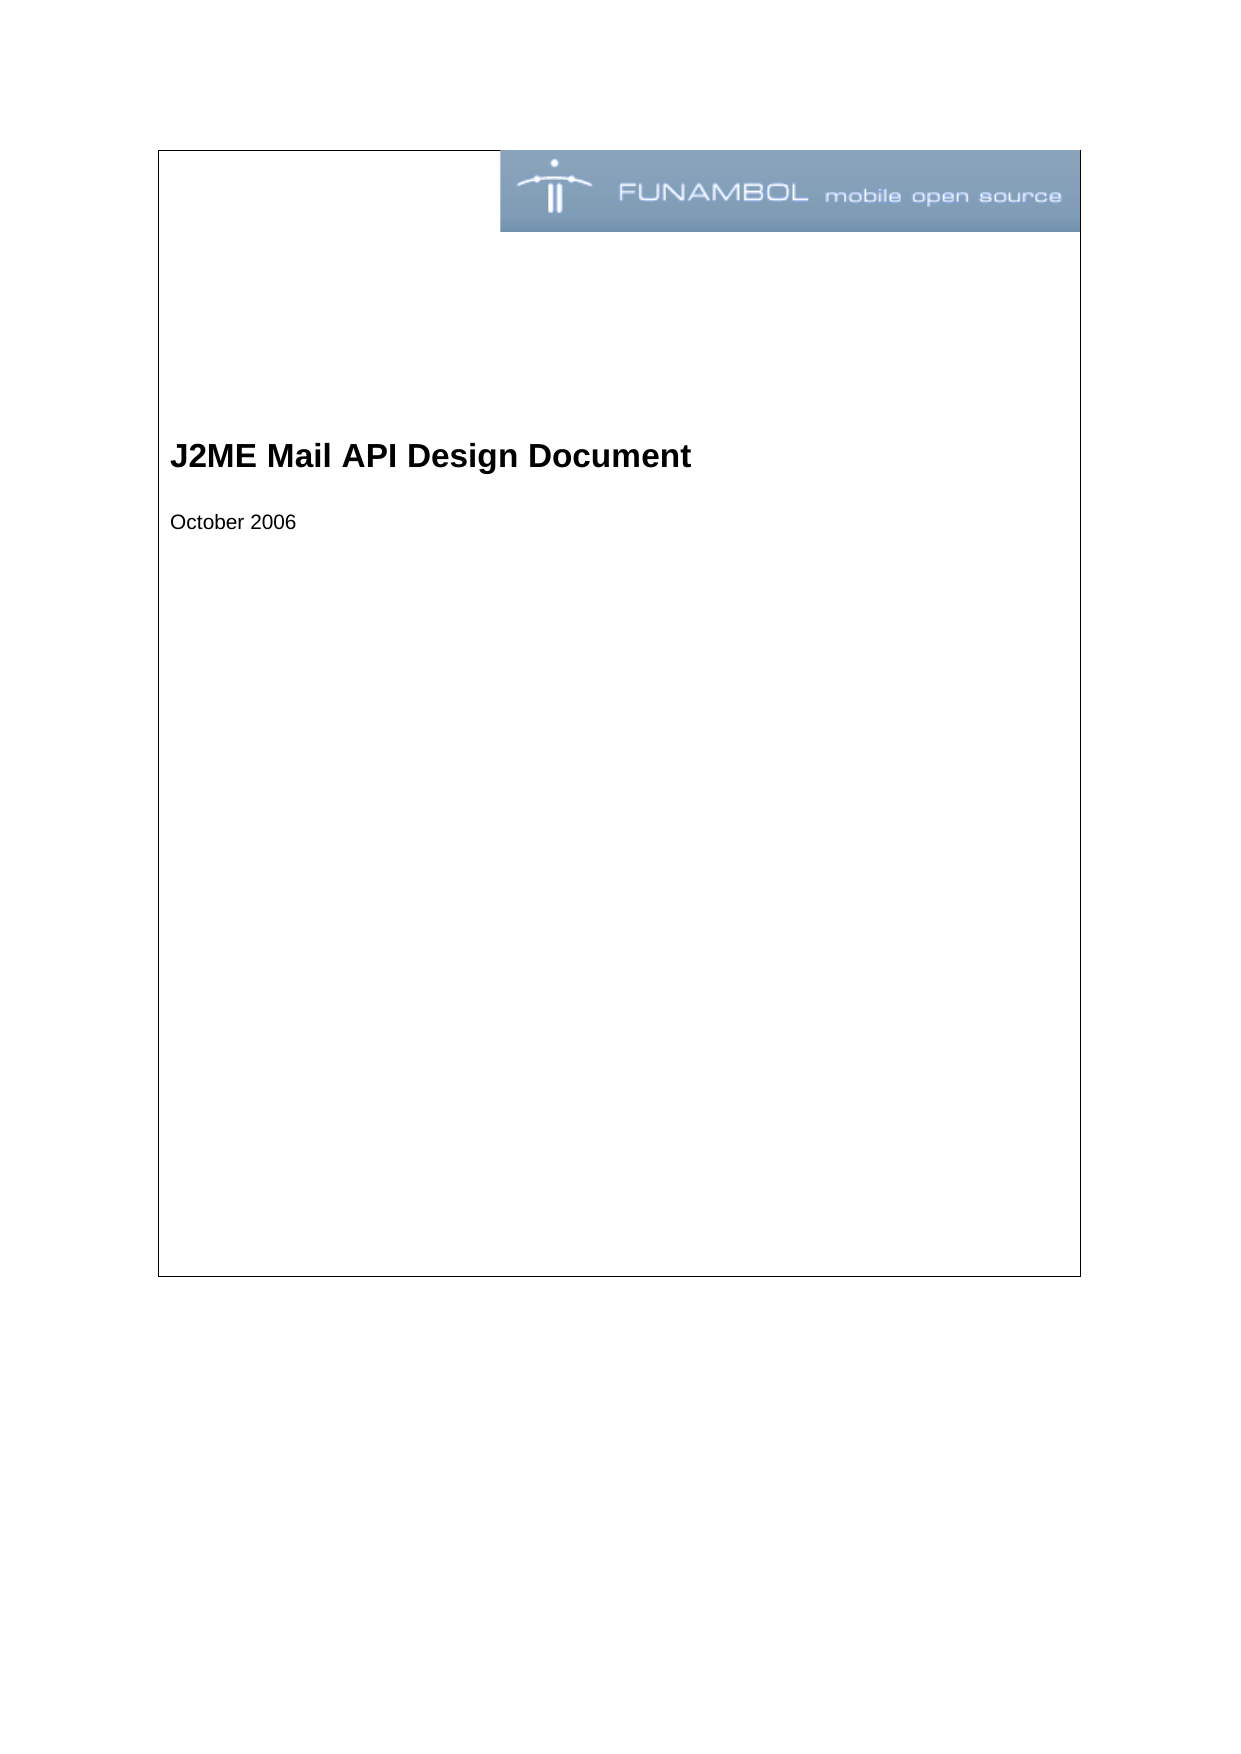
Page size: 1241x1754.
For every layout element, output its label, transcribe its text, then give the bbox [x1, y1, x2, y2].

picture [500, 150, 1080, 232]
table_cell J2ME Mail API Design Document October 2006 [159, 267, 1080, 1276]
table_header [159, 151, 1080, 267]
